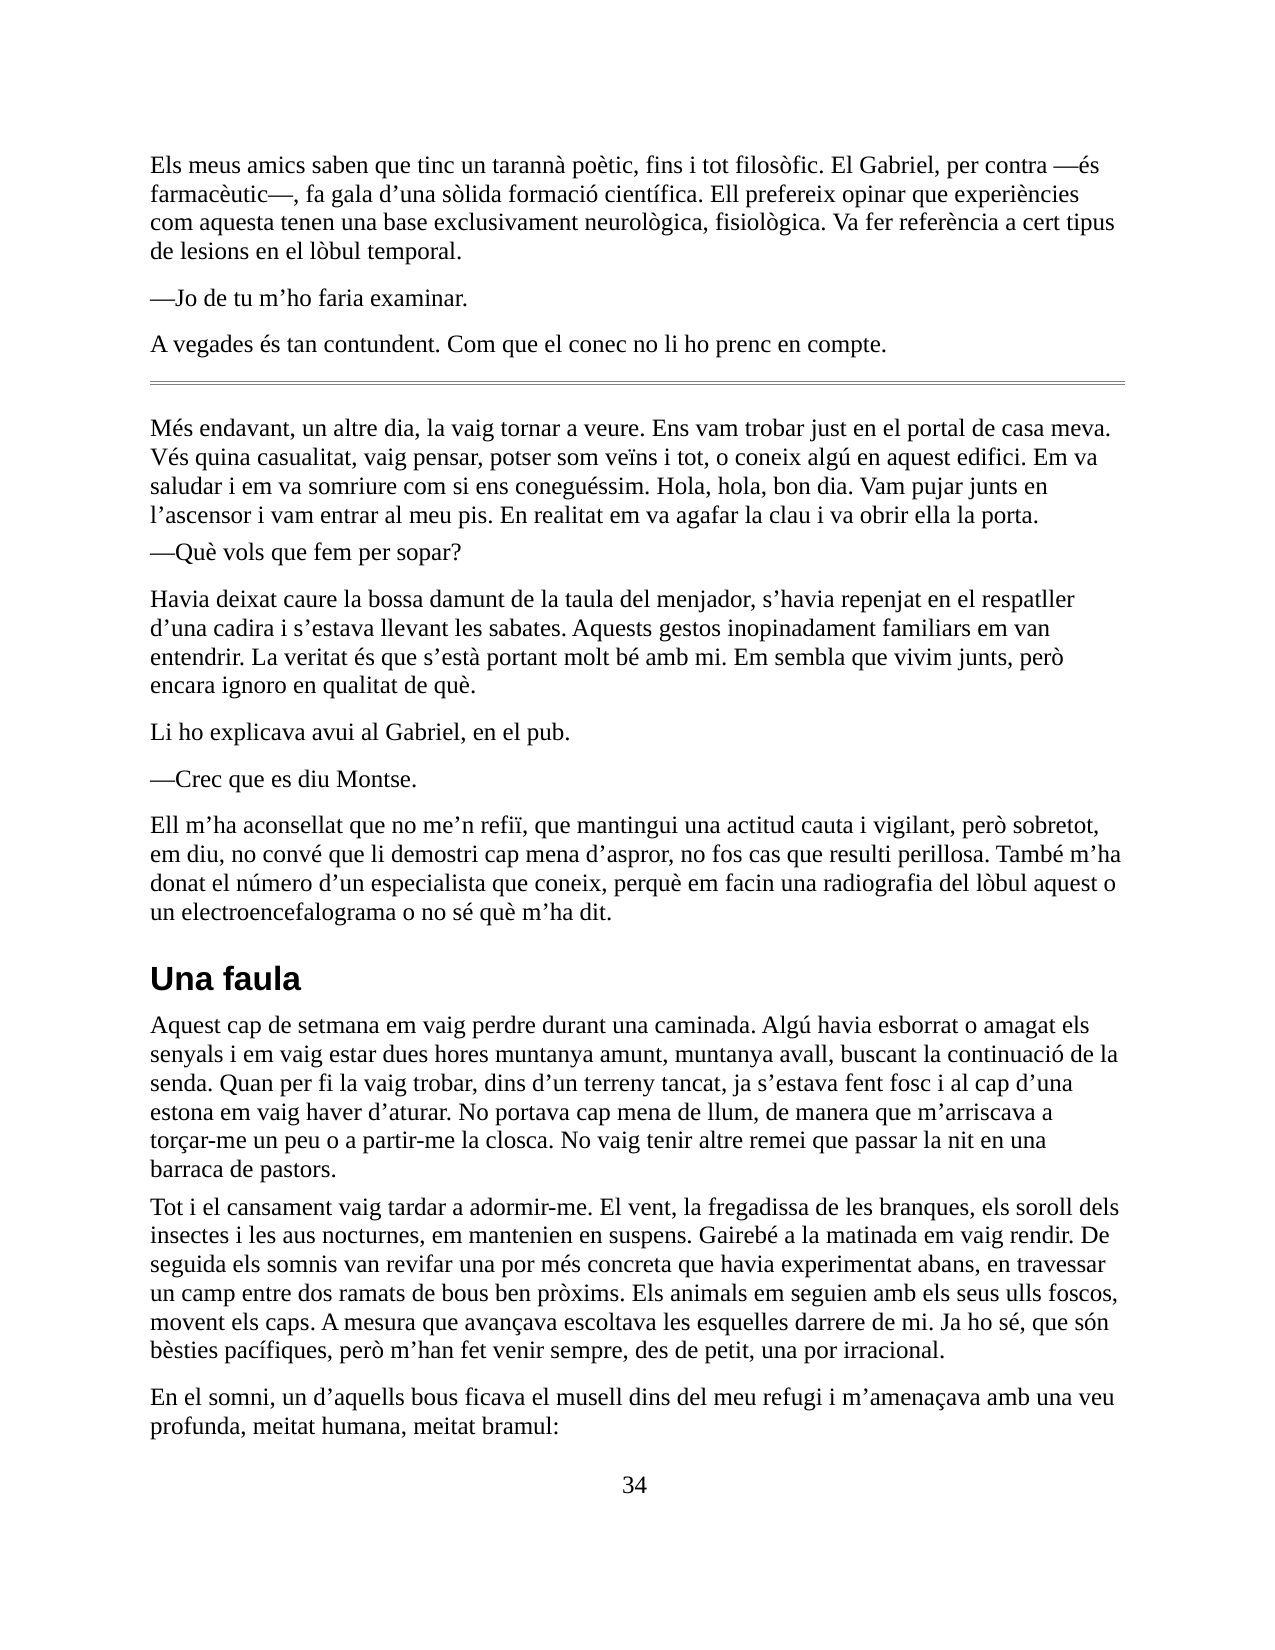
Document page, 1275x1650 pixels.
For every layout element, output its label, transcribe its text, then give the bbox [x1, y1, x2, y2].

text Li ho explicava avui al Gabriel, en el pub. [150, 717, 1125, 746]
text Ell m’ha aconsellat que no me’n refiï, que mantingui una actitud cauta i vigilant, però sobretot, em diu, no convé que li demostri cap mena d’aspror, no fos cas que resulti perillosa. També m’ha donat el número d’un especialista que coneix, perquè em facin una radiografia del lòbul aquest o un electroencefalograma o no sé què m’ha dit. [150, 810, 1125, 925]
text —Crec que es diu Montse. [150, 764, 1125, 792]
text En el somni, un d’aquells bous ficava el musell dins del meu refugi i m’amenaçava amb una veu profunda, meitat humana, meitat bramul: [150, 1382, 1125, 1440]
text Havia deixat caure la bossa damunt de la taula del menjador, s’havia repenjat en el respatller d’una cadira i s’estava llevant les sabates. Aquests gestos inopinadament familiars em van entendrir. La veritat és que s’està portant molt bé amb mi. Em sembla que vivim junts, però encara ignoro en qualitat de què. [150, 584, 1125, 699]
text —Què vols que fem per sopar? [150, 537, 1125, 566]
text A vegades és tan contundent. Com que el conec no li ho prenc en compte. [150, 329, 1125, 358]
subtitle Una faula [150, 959, 1125, 998]
text —Jo de tu m’ho faria examinar. [150, 283, 1125, 312]
text Aquest cap de setmana em vaig perdre durant una caminada. Algú havia esborrat o amagat els senyals i em vaig estar dues hores muntanya amunt, muntanya avall, buscant la continuació de la senda. Quan per fi la vaig trobar, dins d’un terreny tancat, ja s’estava fent fosc i al cap d’una estona em vaig haver d’aturar. No portava cap mena de llum, de manera que m’arriscava a torçar-me un peu o a partir-me la closca. No vaig tenir altre remei que passar la nit en una barraca de pastors. [150, 1010, 1125, 1183]
text Més endavant, un altre dia, la vaig tornar a veure. Ens vam trobar just en el portal de casa meva. Vés quina casualitat, vaig pensar, potser som veïns i tot, o coneix algú en aquest edifici. Em va saludar i em va somriure com si ens coneguéssim. Hola, hola, bon dia. Vam pujar junts en l’ascensor i vam entrar al meu pis. En realitat em va agafar la clau i va obrir ella la porta. [150, 413, 1125, 528]
text Tot i el cansament vaig tardar a adormir-me. El vent, la fregadissa de les branques, els soroll dels insectes i les aus nocturnes, em mantenien en suspens. Gairebé a la matinada em vaig rendir. De seguida els somnis van revifar una por més concreta que havia experimentat abans, en travessar un camp entre dos ramats de bous ben pròxims. Els animals em seguien amb els seus ulls foscos, movent els caps. A mesura que avançava escoltava les esquelles darrere de mi. Ja ho sé, que són bèsties pacífiques, però m’han fet venir sempre, des de petit, una por irracional. [150, 1192, 1125, 1364]
text Els meus amics saben que tinc un tarannà poètic, fins i tot filosòfic. El Gabriel, per contra —és farmacèutic—, fa gala d’una sòlida formació científica. Ell prefereix opinar que experiències com aquesta tenen una base exclusivament neurològica, fisiològica. Va fer referència a cert tipus de lesions en el lòbul temporal. [150, 150, 1125, 265]
